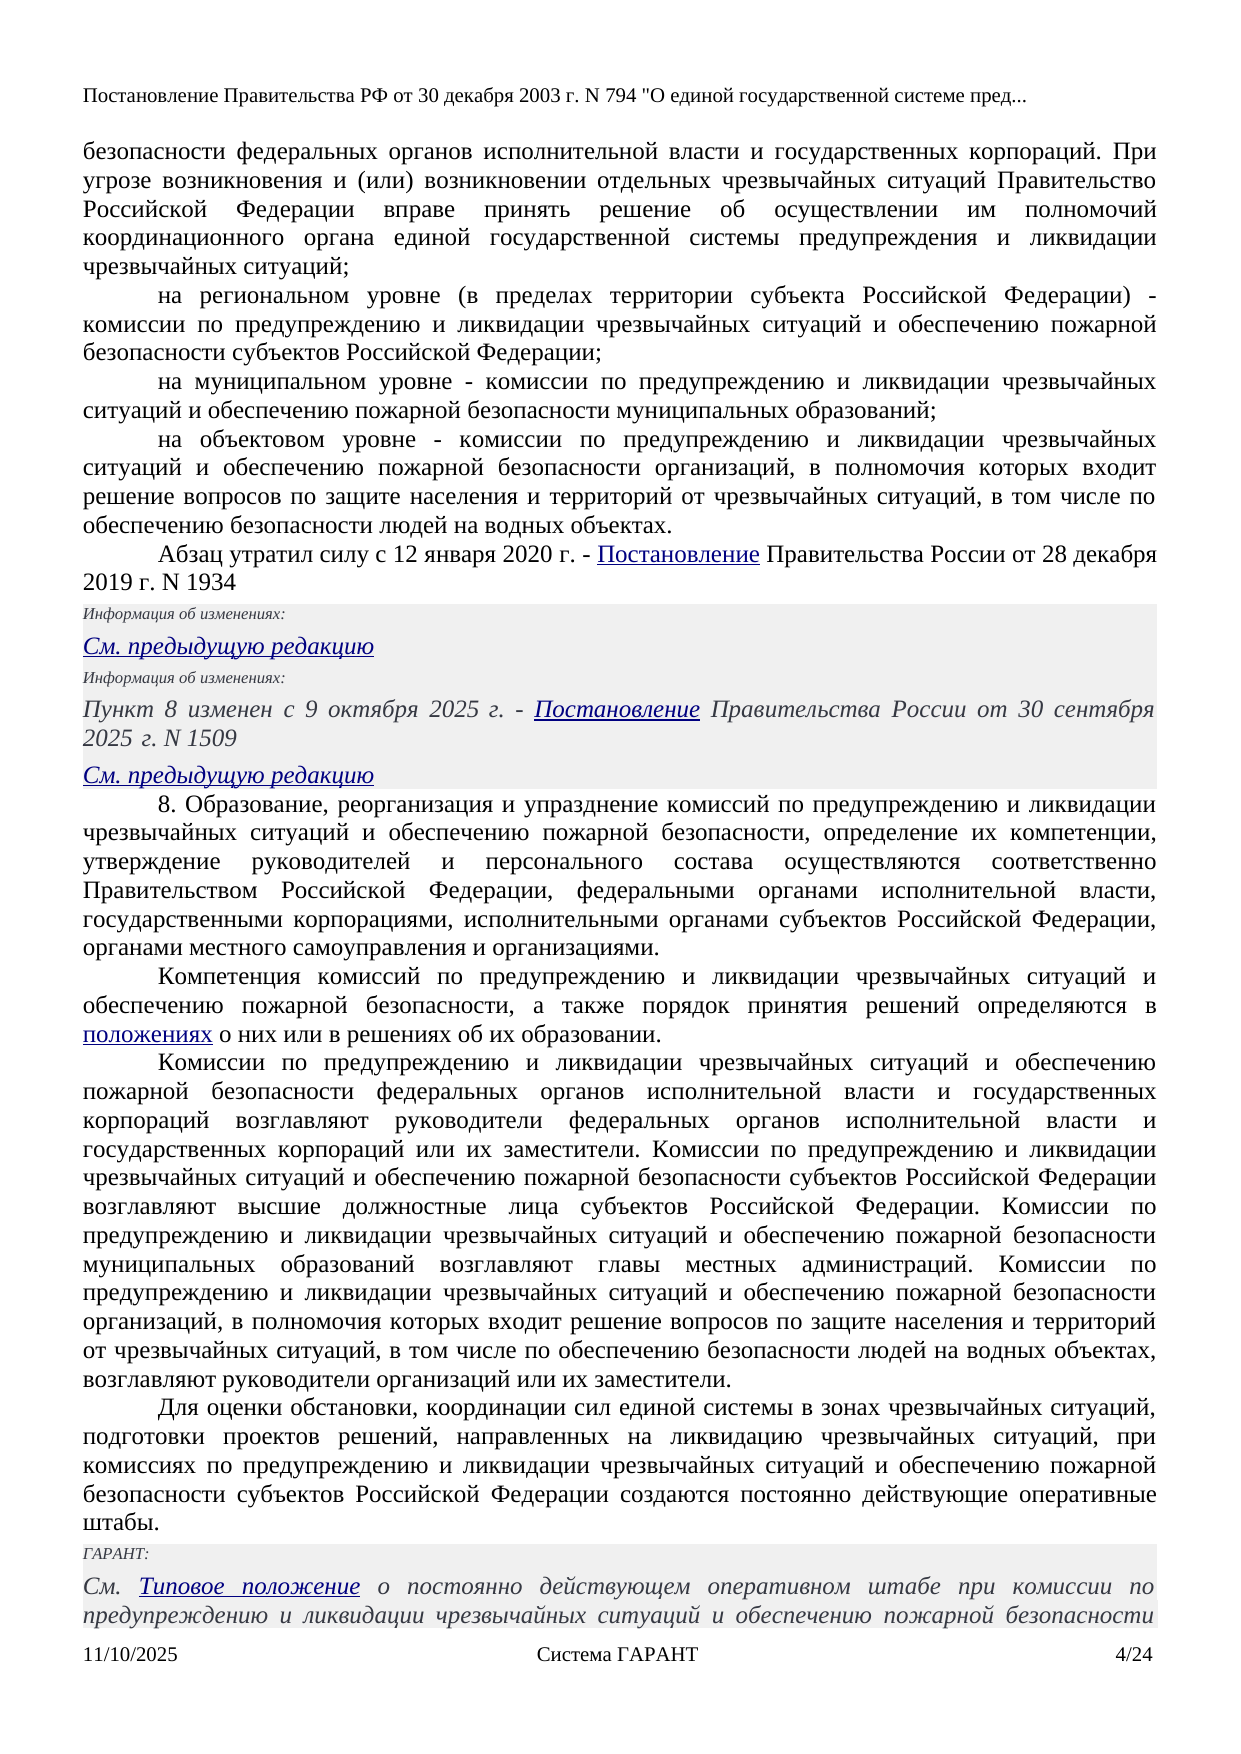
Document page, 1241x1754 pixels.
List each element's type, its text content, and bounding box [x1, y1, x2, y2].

text на муниципальном уровне - комиссии по предупреждению и ликвидации чрезвычайных ситуаций и обеспечению пожарной безопасности муниципальных образований; [83, 366, 1157, 424]
text ГАРАНТ: [151, 1544, 1157, 1563]
text См. предыдущую редакцию [377, 631, 1157, 660]
text Абзац утратил силу с 12 января 2020 г. - Постановление Правительства России от 28 декабря 2019 г. N 1934 [83, 539, 1157, 596]
text на объектовом уровне - комиссии по предупреждению и ликвидации чрезвычайных ситуаций и обеспечению пожарной безопасности организаций, в полномочия которых входит решение вопросов по защите населения и территорий от чрезвычайных ситуаций, в том числе по обеспечению безопасности людей на водных объектах. [83, 424, 1157, 539]
text Информация об изменениях: [287, 668, 1157, 687]
text Для оценки обстановки, координации сил единой системы в зонах чрезвычайных ситуаций, подготовки проектов решений, направленных на ликвидацию чрезвычайных ситуаций, при комиссиях по предупреждению и ликвидации чрезвычайных ситуаций и обеспечению пожарной безопасности субъектов Российской Федерации создаются постоянно действующие оперативные штабы. [83, 1392, 1157, 1536]
text Информация об изменениях: [287, 604, 1157, 623]
text на региональном уровне (в пределах территории субъекта Российской Федерации) - комиссии по предупреждению и ликвидации чрезвычайных ситуаций и обеспечению пожарной безопасности субъектов Российской Федерации; [83, 280, 1157, 366]
text См. предыдущую редакцию [377, 760, 1157, 789]
text Компетенция комиссий по предупреждению и ликвидации чрезвычайных ситуаций и обеспечению пожарной безопасности, а также порядок принятия решений определяются в положениях о них или в решениях об их образовании. [83, 961, 1157, 1047]
text 8. Образование, реорганизация и упразднение комиссий по предупреждению и ликвидации чрезвычайных ситуаций и обеспечению пожарной безопасности, определение их компетенции, утверждение руководителей и персонального состава осуществляются соответственно Правительством Российской Федерации, федеральными органами исполнительной власти, государственными корпорациями, исполнительными органами субъектов Российской Федерации, органами местного самоуправления и организациями. [83, 789, 1157, 961]
text Комиссии по предупреждению и ликвидации чрезвычайных ситуаций и обеспечению пожарной безопасности федеральных органов исполнительной власти и государственных корпораций возглавляют руководители федеральных органов исполнительной власти и государственных корпораций или их заместители. Комиссии по предупреждению и ликвидации чрезвычайных ситуаций и обеспечению пожарной безопасности субъектов Российской Федерации возглавляют высшие должностные лица субъектов Российской Федерации. Комиссии по предупреждению и ликвидации чрезвычайных ситуаций и обеспечению пожарной безопасности муниципальных образований возглавляют главы местных администраций. Комиссии по предупреждению и ликвидации чрезвычайных ситуаций и обеспечению пожарной безопасности организаций, в полномочия которых входит решение вопросов по защите населения и территорий от чрезвычайных ситуаций, в том числе по обеспечению безопасности людей на водных объектах, возглавляют руководители организаций или их заместители. [83, 1047, 1157, 1392]
text Пункт 8 изменен с 9 октября 2025 г. - Постановление Правительства России от 30 сентября 2025 г. N 1509 [239, 715, 1157, 752]
text безопасности федеральных органов исполнительной власти и государственных корпораций. При угрозе возникновения и (или) возникновении отдельных чрезвычайных ситуаций Правительство Российской Федерации вправе принять решение об осуществлении им полномочий координационного органа единой государственной системы предупреждения и ликвидации чрезвычайных ситуаций; [83, 136, 1157, 280]
